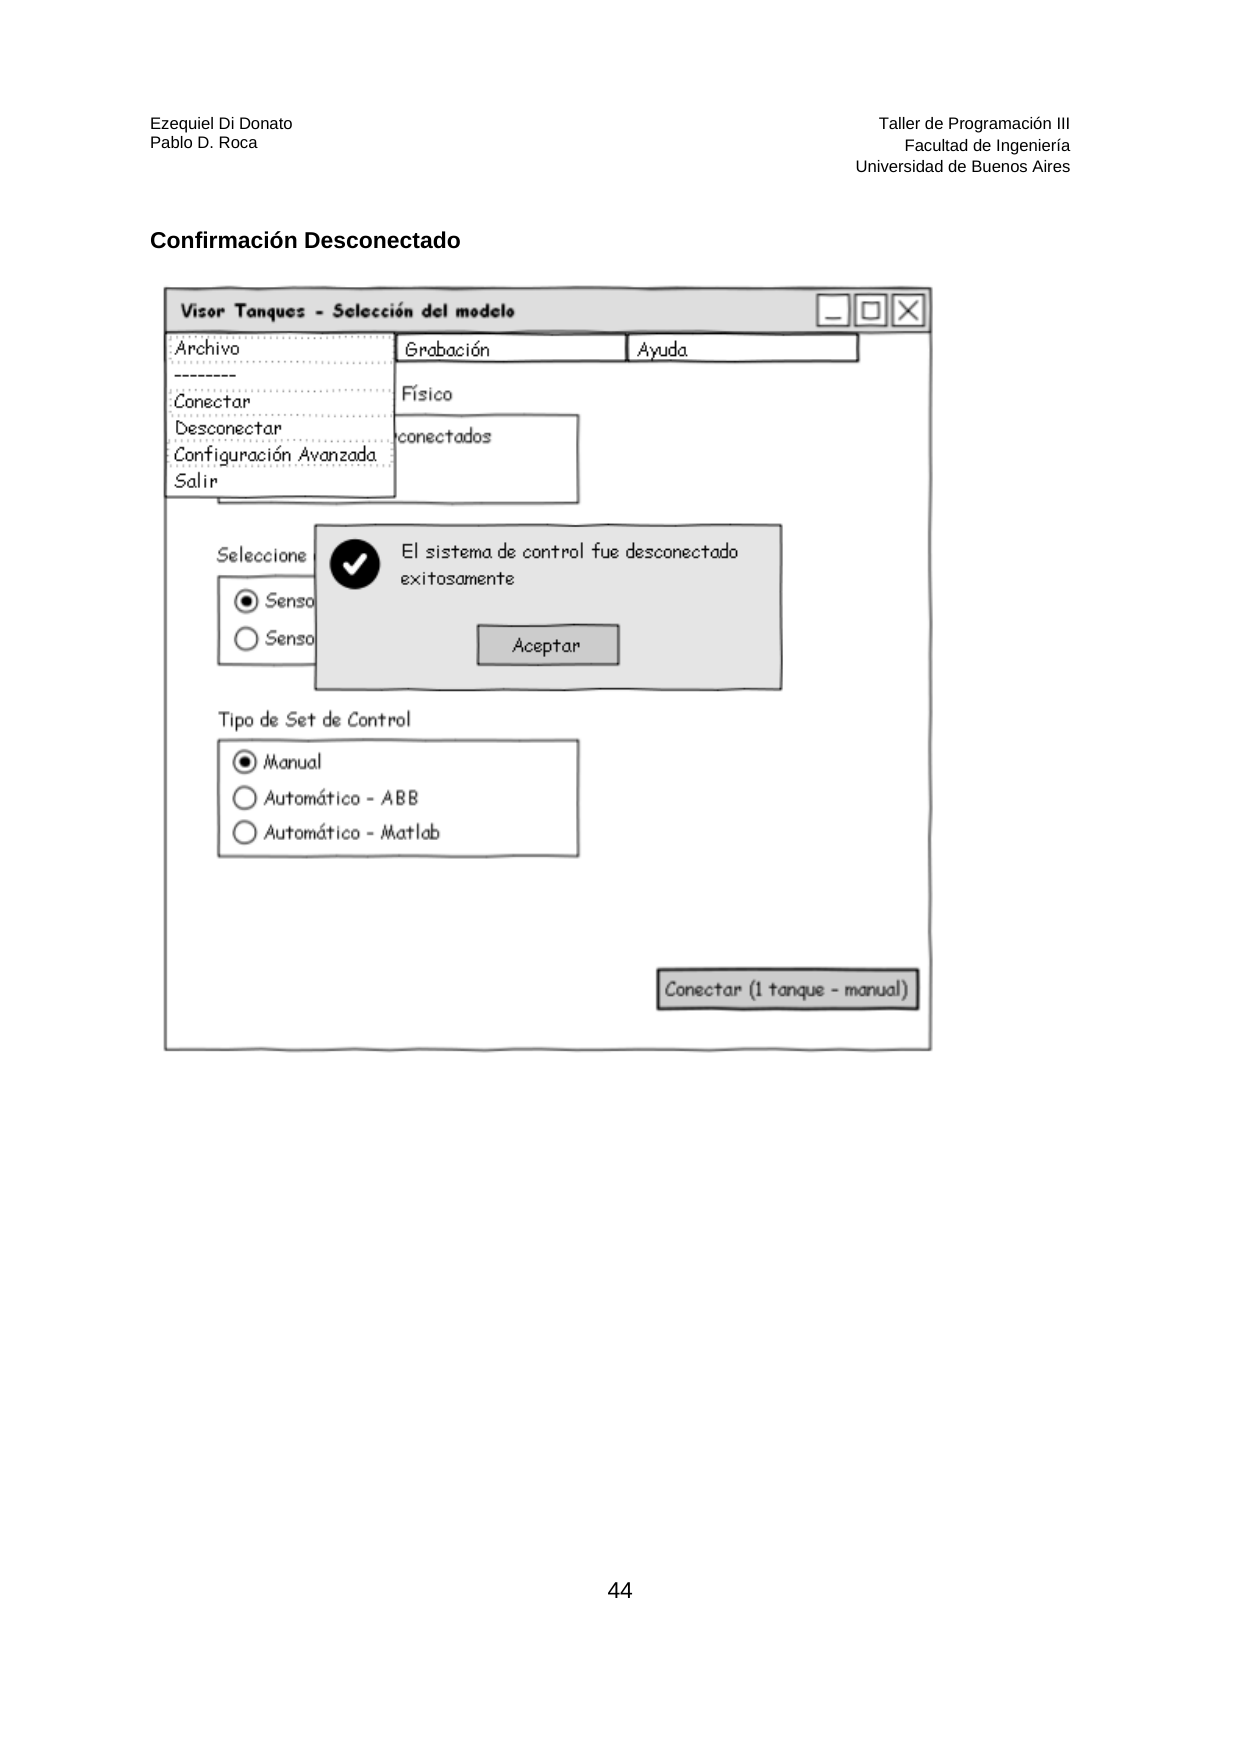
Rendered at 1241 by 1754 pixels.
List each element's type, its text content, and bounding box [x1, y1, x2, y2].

text Confirmación Desconectado [150, 228, 1090, 254]
picture [150, 272, 947, 1070]
